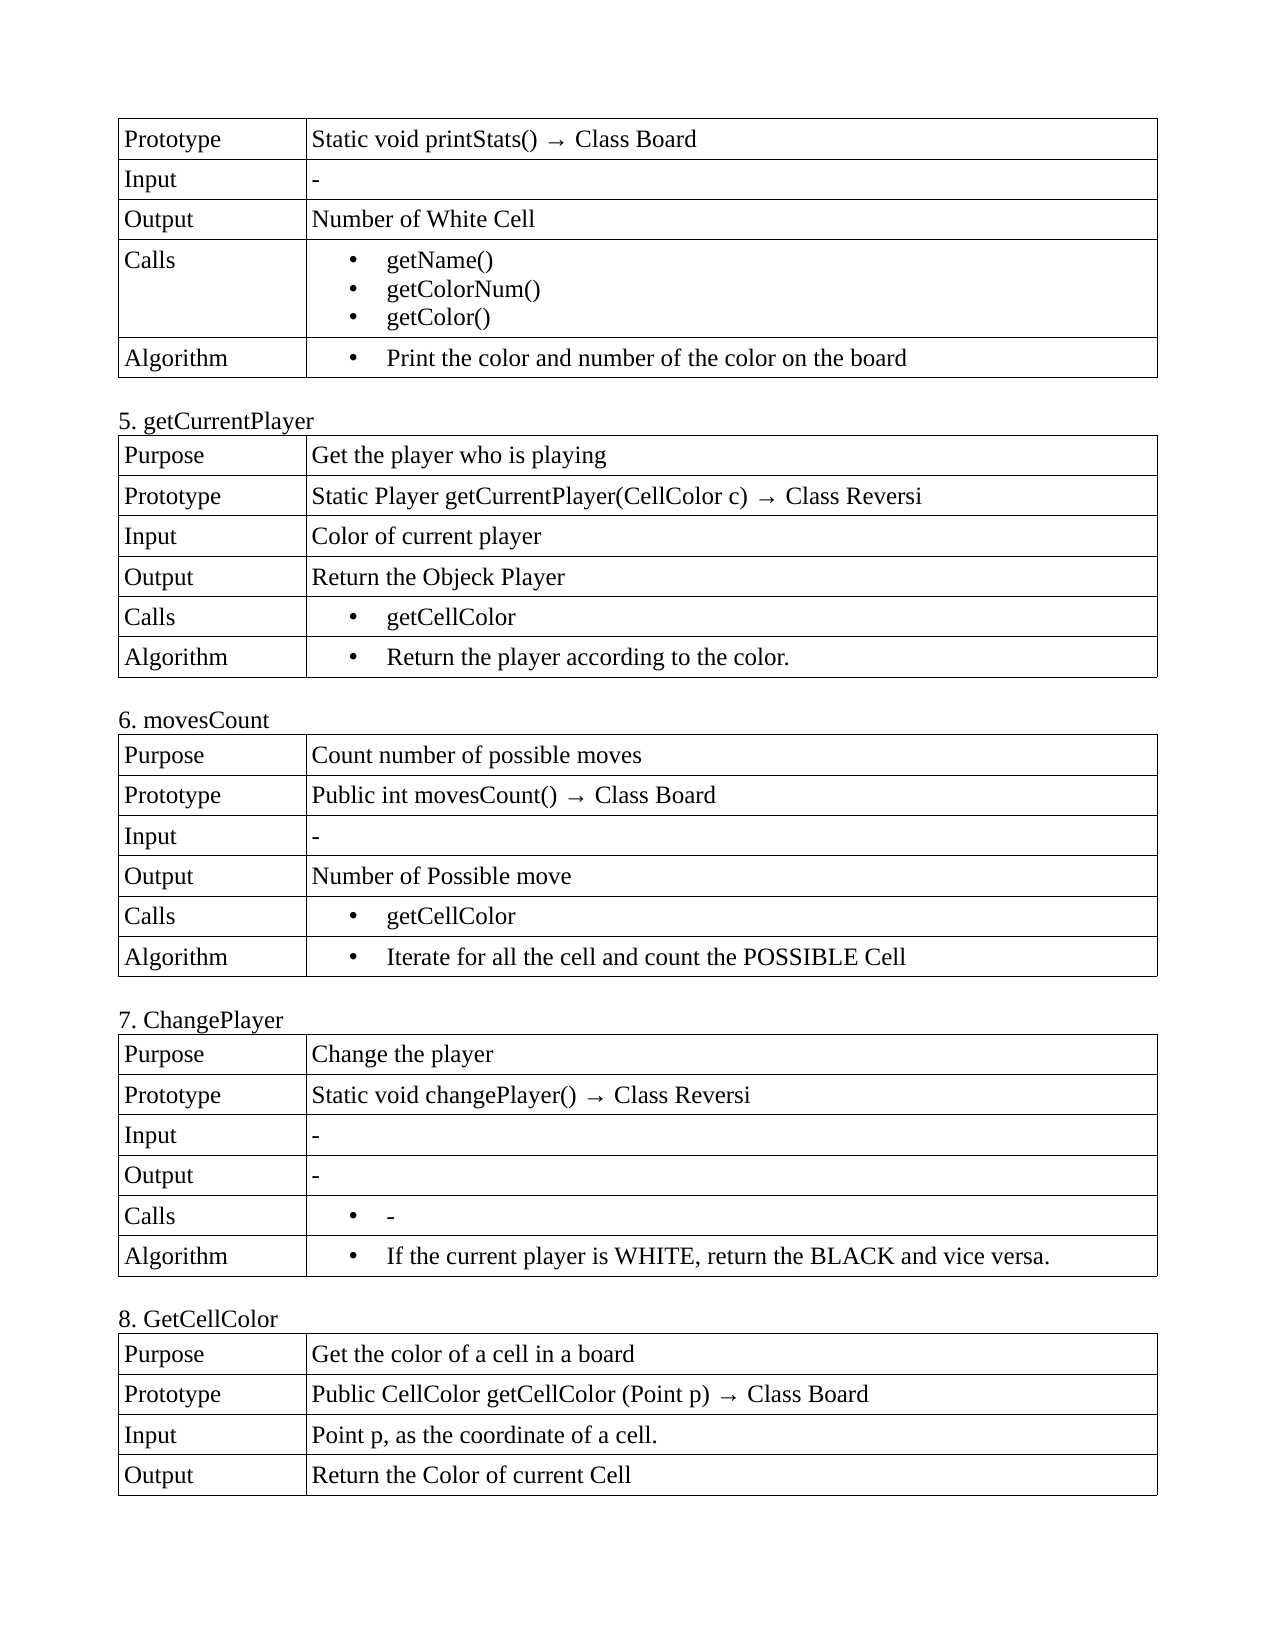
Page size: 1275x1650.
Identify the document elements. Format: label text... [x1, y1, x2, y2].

table_cell Color of current player [307, 516, 1157, 556]
table_cell Algorithm [119, 637, 306, 677]
table_cell Prototype [119, 119, 306, 158]
table_cell - [307, 1156, 1157, 1195]
table_cell Prototype [119, 476, 306, 515]
table_cell getName() getColorNum() getColor() [307, 240, 1157, 337]
table_cell Return the Objeck Player [307, 557, 1157, 596]
table_cell getCellColor [307, 897, 1157, 936]
table_cell Static void printStats() → Class Board [307, 119, 1157, 158]
table_cell Calls [119, 1196, 306, 1235]
table_cell Return the player according to the color. [307, 637, 1157, 677]
table_cell Input [119, 1415, 306, 1454]
table_cell Output [119, 1455, 306, 1494]
table_cell Number of White Cell [307, 200, 1157, 239]
text 5. getCurrentPlayer [118, 406, 1157, 435]
table_cell - [307, 1115, 1157, 1155]
table_header Purpose [119, 436, 306, 475]
table_header Purpose [119, 1035, 306, 1074]
table_header Get the player who is playing [307, 436, 1157, 475]
table_cell Static Player getCurrentPlayer(CellColor c) → Class Reversi [307, 476, 1157, 515]
text 6. movesCount [118, 706, 1157, 734]
table_cell Output [119, 1156, 306, 1195]
table_cell Input [119, 516, 306, 556]
table_cell Public int movesCount() → Class Board [307, 776, 1157, 815]
table_cell Calls [119, 597, 306, 636]
table_cell Calls [119, 897, 306, 936]
table_cell - [307, 160, 1157, 199]
text 7. ChangePlayer [118, 1005, 1157, 1034]
table_cell Public CellColor getCellColor (Point p) → Class Board [307, 1375, 1157, 1414]
table_cell If the current player is WHITE, return the BLACK and vice versa. [307, 1236, 1157, 1276]
table_cell Prototype [119, 1075, 306, 1114]
table_cell Number of Possible move [307, 856, 1157, 896]
table_cell Return the Color of current Cell [307, 1455, 1157, 1494]
table_cell Point p, as the coordinate of a cell. [307, 1415, 1157, 1454]
table_header Change the player [307, 1035, 1157, 1074]
table_cell Output [119, 557, 306, 596]
table_cell Algorithm [119, 1236, 306, 1276]
table_cell Prototype [119, 776, 306, 815]
text 8. GetCellColor [118, 1304, 1157, 1333]
table_cell Static void changePlayer() → Class Reversi [307, 1075, 1157, 1114]
table_cell Prototype [119, 1375, 306, 1414]
table_cell - [307, 816, 1157, 855]
table_cell Input [119, 816, 306, 855]
table_header Count number of possible moves [307, 735, 1157, 774]
table_header Get the color of a cell in a board [307, 1334, 1157, 1373]
table_header Purpose [119, 1334, 306, 1373]
table_cell Input [119, 1115, 306, 1155]
table_cell Input [119, 160, 306, 199]
table_cell Calls [119, 240, 306, 337]
table_cell Print the color and number of the color on the board [307, 338, 1157, 377]
table_cell Output [119, 200, 306, 239]
table_cell getCellColor [307, 597, 1157, 636]
table_cell Algorithm [119, 338, 306, 377]
table_header Purpose [119, 735, 306, 774]
table_cell Iterate for all the cell and count the POSSIBLE Cell [307, 937, 1157, 976]
table_cell - [307, 1196, 1157, 1235]
table_cell Output [119, 856, 306, 896]
table_cell Algorithm [119, 937, 306, 976]
